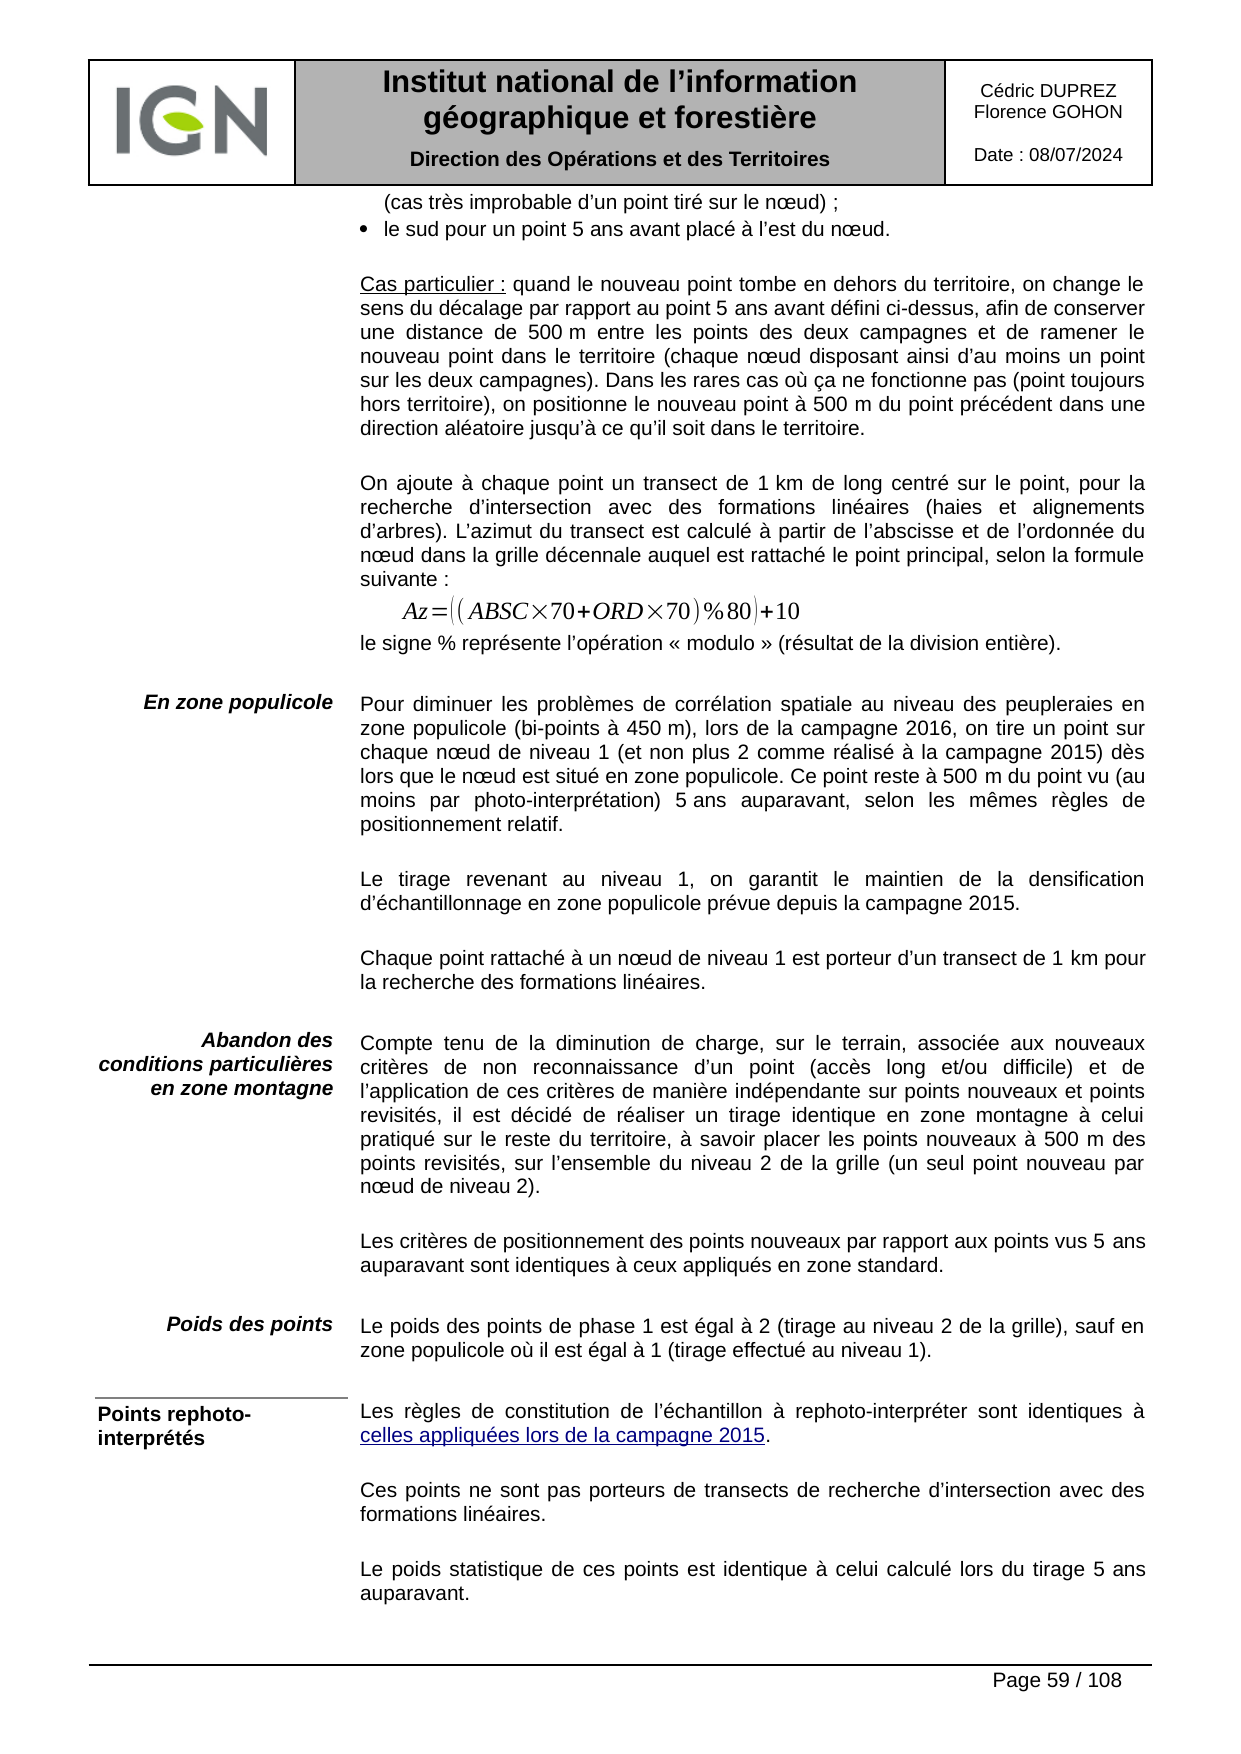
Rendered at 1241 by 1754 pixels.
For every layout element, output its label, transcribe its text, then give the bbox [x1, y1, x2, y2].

table_cell [89, 186, 354, 688]
table_cell Pour diminuer les problèmes de corrélation spatiale au niveau des peupleraies en zone populicole (bi-points à 450 m), lors de la campagne 2016, on tire un point sur chaque nœud de niveau 1 (et non plus 2 comme réalisé à la campagne 2015) dès lors que le nœud est situé en zone populicole. Ce point reste à 500 m du point vu (au moins par photo-interprétation) 5 ans auparavant, selon les mêmes règles de positionnement relatif. Le tirage revenant au niveau 1, on garantit le maintien de la densification d’échantillonnage en zone populicole prévue depuis la campagne 2015. Chaque point rattaché à un nœud de niveau 1 est porteur d’un transect de 1 km pour la recherche des formations linéaires. [354, 689, 1152, 1027]
table_cell Abandon des conditions particulières en zone montagne [89, 1027, 354, 1311]
table_cell Poids des points [89, 1311, 354, 1396]
table_cell Compte tenu de la diminution de charge, sur le terrain, associée aux nouveaux critères de non reconnaissance d’un point (accès long et/ou difficile) et de l’application de ces critères de manière indépendante sur points nouveaux et points revisités, il est décidé de réaliser un tirage identique en zone montagne à celui pratiqué sur le reste du territoire, à savoir placer les points nouveaux à 500 m des points revisités, sur l’ensemble du niveau 2 de la grille (un seul point nouveau par nœud de niveau 2). Les critères de positionnement des points nouveaux par rapport aux points vus 5 ans auparavant sont identiques à ceux appliqués en zone standard. [354, 1027, 1152, 1311]
table_cell Points rephoto-interprétés [89, 1396, 354, 1638]
table_cell Le poids des points de phase 1 est égal à 2 (tirage au niveau 2 de la grille), sauf en zone populicole où il est égal à 1 (tirage effectué au niveau 1). [354, 1311, 1152, 1396]
picture [91, 62, 293, 180]
table_cell Les règles de constitution de l’échantillon à rephoto-interpréter sont identiques à celles appliquées lors de la campagne 2015. Ces points ne sont pas porteurs de transects de recherche d’intersection avec des formations linéaires. Le poids statistique de ces points est identique à celui calculé lors du tirage 5 ans auparavant. [354, 1396, 1152, 1638]
table_cell Si le point observé 5 ans auparavant, qui se situe dans une maille de 900 m de côté centré sur le nœud, est positionné au nord par rapport à ce nœud, on place le nouveau point à 500 m au nord de ce point visité 5 ans auparavant. S’il est situé au sud du nœud, on place le nouveau point à 500 m au sud de ce point visité 5 ans auparavant. S’il est situé à la même latitude que celle du nœud, on place le nouveau point à 500 m du point visité 5 ans auparavant, en choisissant : le nord pour un point 5 ans avant placé à l’ouest du nœud ou à la même longitude (cas très improbable d’un point tiré sur le nœud) ; le sud pour un point 5 ans avant placé à l’est du nœud. Cas particulier : quand le nouveau point tombe en dehors du territoire, on change le sens du décalage par rapport au point 5 ans avant défini ci-dessus, afin de conserver une distance de 500 m entre les points des deux campagnes et de ramener le nouveau point dans le territoire (chaque nœud disposant ainsi d’au moins un point sur les deux campagnes). Dans les rares cas où ça ne fonctionne pas (point toujours hors territoire), on positionne le nouveau point à 500 m du point précédent dans une direction aléatoire jusqu’à ce qu’il soit dans le territoire. On ajoute à chaque point un transect de 1 km de long centré sur le point, pour la recherche d’intersection avec des formations linéaires (haies et alignements d’arbres). L’azimut du transect est calculé à partir de l’abscisse et de l’ordonnée du nœud dans la grille décennale auquel est rattaché le point principal, selon la formule suivante : le signe % représente l’opération « modulo » (résultat de la division entière). [354, 186, 1152, 688]
table_cell En zone populicole [89, 689, 354, 1027]
